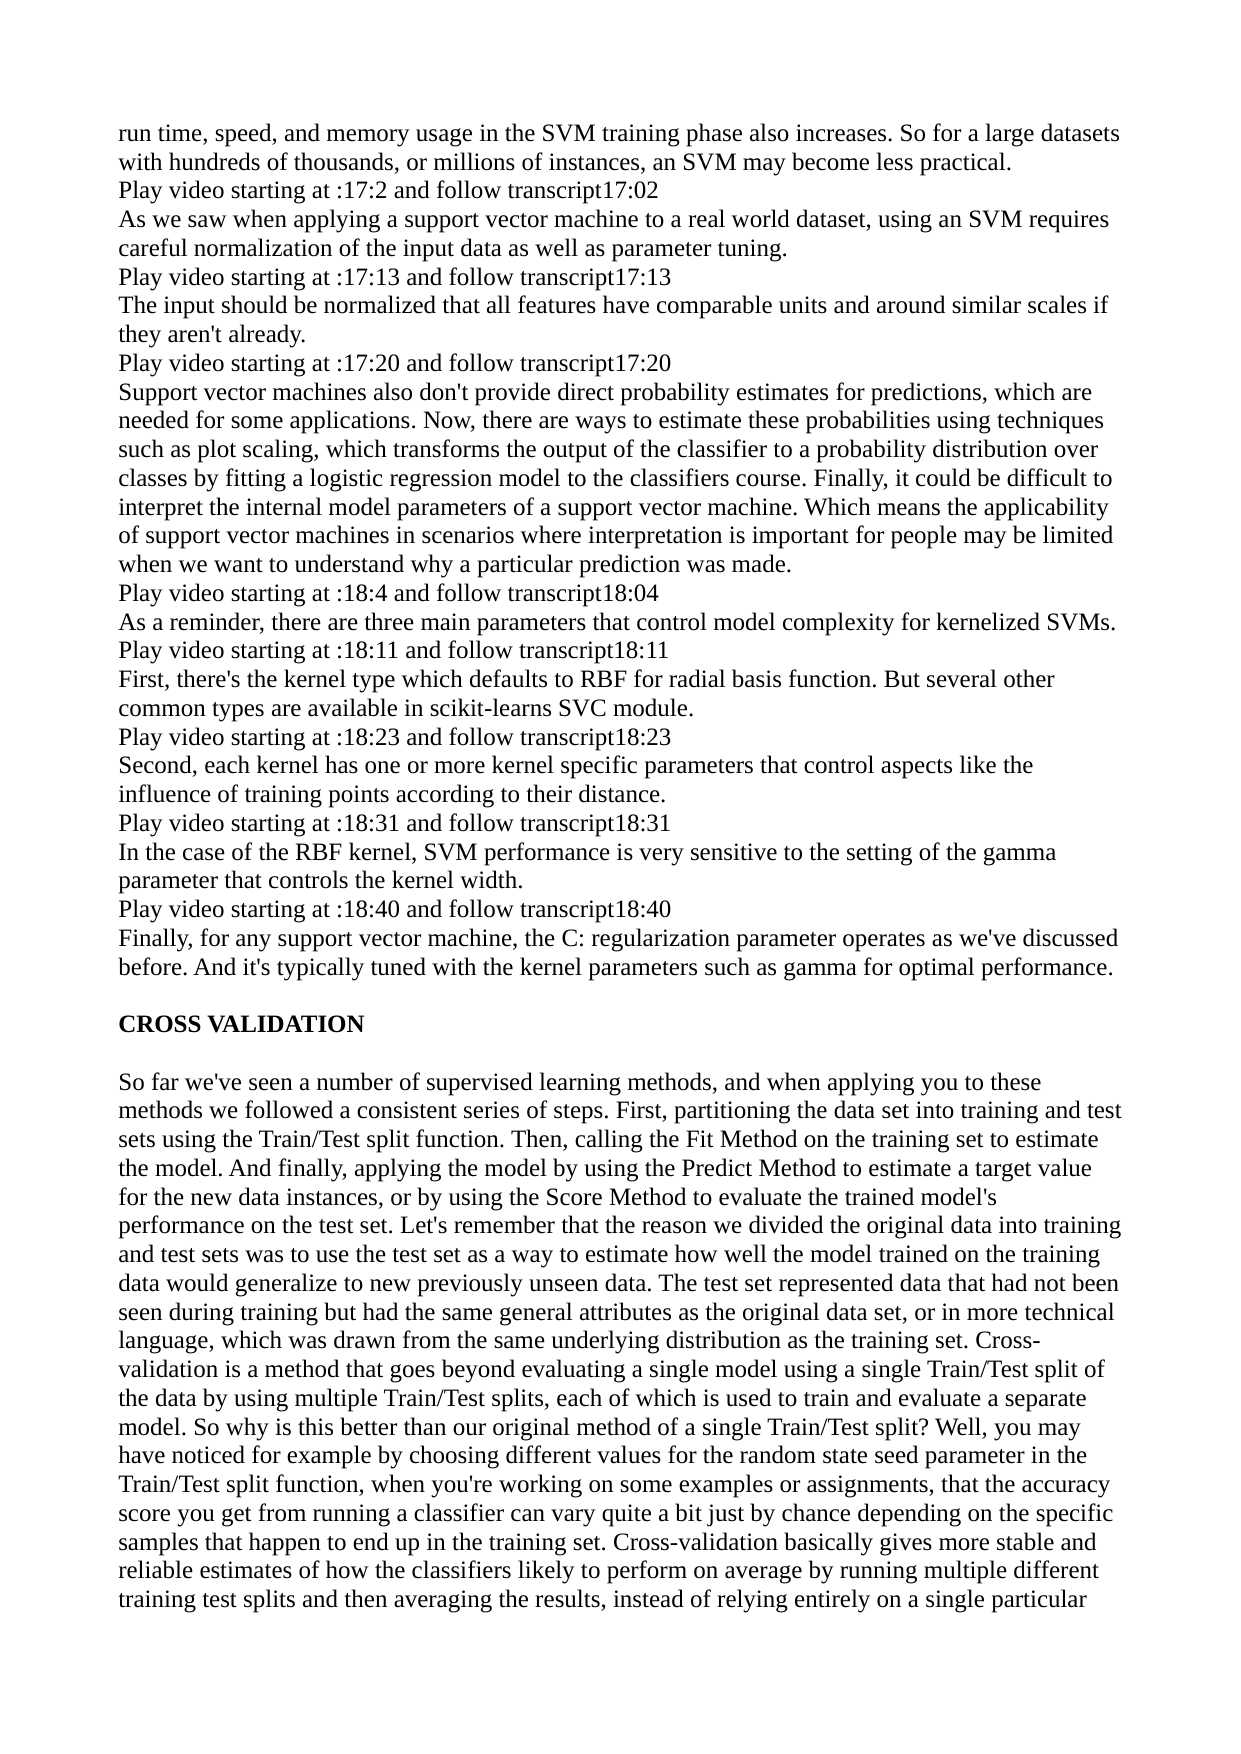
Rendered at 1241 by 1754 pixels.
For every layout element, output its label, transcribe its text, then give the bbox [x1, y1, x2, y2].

text As we saw when applying a support vector machine to a real world dataset, using an SVM requires careful normalization of the input data as well as parameter tuning. [118, 204, 1122, 262]
text Support vector machines also don't provide direct probability estimates for predictions, which are needed for some applications. Now, there are ways to estimate these probabilities using techniques such as plot scaling, which transforms the output of the classifier to a probability distribution over classes by fitting a logistic regression model to the classifiers course. Finally, it could be difficult to interpret the internal model parameters of a support vector machine. Which means the applicability of support vector machines in scenarios where interpretation is important for people may be limited when we want to understand why a particular prediction was made. [118, 377, 1122, 578]
text Play video starting at :18:11 and follow transcript18:11 [118, 636, 1122, 664]
text Finally, for any support vector machine, the C: regularization parameter operates as we've discussed before. And it's typically tuned with the kernel parameters such as gamma for optimal performance. [118, 923, 1122, 981]
text Play video starting at :18:40 and follow transcript18:40 [118, 894, 1122, 923]
text Play video starting at :17:2 and follow transcript17:02 [118, 176, 1122, 204]
text So far we've seen a number of supervised learning methods, and when applying you to these methods we followed a consistent series of steps. First, partitioning the data set into training and test sets using the Train/Test split function. Then, calling the Fit Method on the training set to estimate the model. And finally, applying the model by using the Predict Method to estimate a target value for the new data instances, or by using the Score Method to evaluate the trained model's performance on the test set. Let's remember that the reason we divided the original data into training and test sets was to use the test set as a way to estimate how well the model trained on the training data would generalize to new previously unseen data. The test set represented data that had not been seen during training but had the same general attributes as the original data set, or in more technical language, which was drawn from the same underlying distribution as the training set. Cross-validation is a method that goes beyond evaluating a single model using a single Train/Test split of the data by using multiple Train/Test splits, each of which is used to train and evaluate a separate model. So why is this better than our original method of a single Train/Test split? Well, you may have noticed for example by choosing different values for the random state seed parameter in the Train/Test split function, when you're working on some examples or assignments, that the accuracy score you get from running a classifier can vary quite a bit just by chance depending on the specific samples that happen to end up in the training set. Cross-validation basically gives more stable and reliable estimates of how the classifiers likely to perform on average by running multiple different training test splits and then averaging the results, instead of relying entirely on a single particular [118, 1067, 1122, 1613]
text Play video starting at :17:13 and follow transcript17:13 [118, 262, 1122, 291]
text Play video starting at :17:20 and follow transcript17:20 [118, 348, 1122, 377]
text run time, speed, and memory usage in the SVM training phase also increases. So for a large datasets with hundreds of thousands, or millions of instances, an SVM may become less practical. [118, 118, 1122, 176]
text Play video starting at :18:31 and follow transcript18:31 [118, 808, 1122, 837]
text The input should be normalized that all features have comparable units and around similar scales if they aren't already. [118, 291, 1122, 348]
text In the case of the RBF kernel, SVM performance is very sensitive to the setting of the gamma parameter that controls the kernel width. [118, 837, 1122, 894]
text Play video starting at :18:23 and follow transcript18:23 [118, 722, 1122, 751]
text First, there's the kernel type which defaults to RBF for radial basis function. But several other common types are available in scikit-learns SVC module. [118, 664, 1122, 722]
text Play video starting at :18:4 and follow transcript18:04 [118, 578, 1122, 607]
text CROSS VALIDATION [118, 1009, 1122, 1038]
text As a reminder, there are three main parameters that control model complexity for kernelized SVMs. [118, 607, 1122, 636]
text Second, each kernel has one or more kernel specific parameters that control aspects like the influence of training points according to their distance. [118, 751, 1122, 808]
